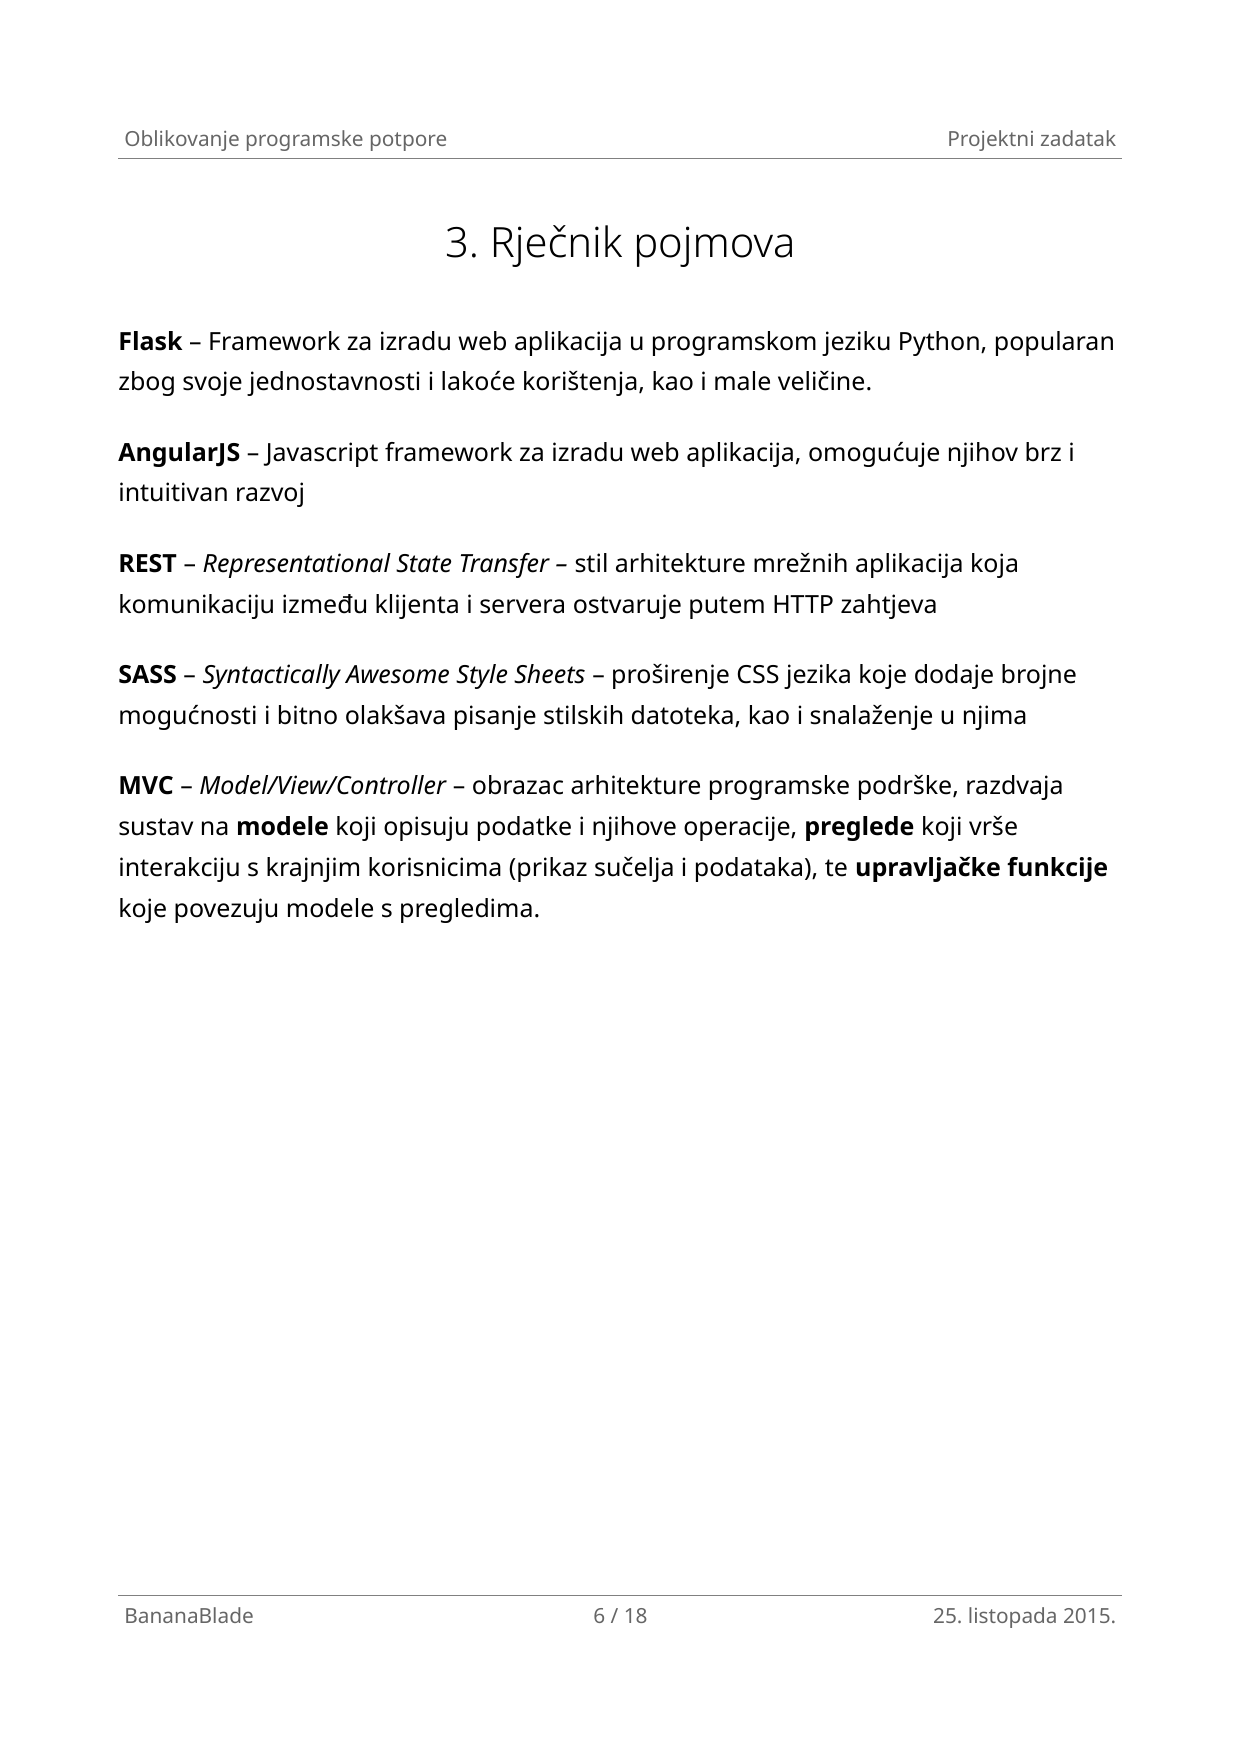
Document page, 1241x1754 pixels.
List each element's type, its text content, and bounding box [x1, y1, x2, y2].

text SASS – Syntactically Awesome Style Sheets – proširenje CSS jezika koje dodaje brojne mogućnosti i bitno olakšava pisanje stilskih datoteka, kao i snalaženje u njima [118, 657, 1122, 731]
subtitle 3. Rječnik pojmova [118, 213, 1122, 270]
text MVC – Model/View/Controller – obrazac arhitekture programske podrške, razdvaja sustav na modele koji opisuju podatke i njihove operacije, preglede koji vrše interakciju s krajnjim korisnicima (prikaz sučelja i podataka), te upravljačke funkcije koje povezuju modele s pregledima. [118, 768, 1122, 924]
text REST – Representational State Transfer – stil arhitekture mrežnih aplikacija koja komunikaciju između klijenta i servera ostvaruje putem HTTP zahtjeva [118, 545, 1122, 620]
text AngularJS – Javascript framework za izradu web aplikacija, omogućuje njihov brz i intuitivan razvoj [118, 434, 1122, 509]
text Flask – Framework za izradu web aplikacija u programskom jeziku Python, popularan zbog svoje jednostavnosti i lakoće korištenja, kao i male veličine. [118, 282, 1122, 398]
